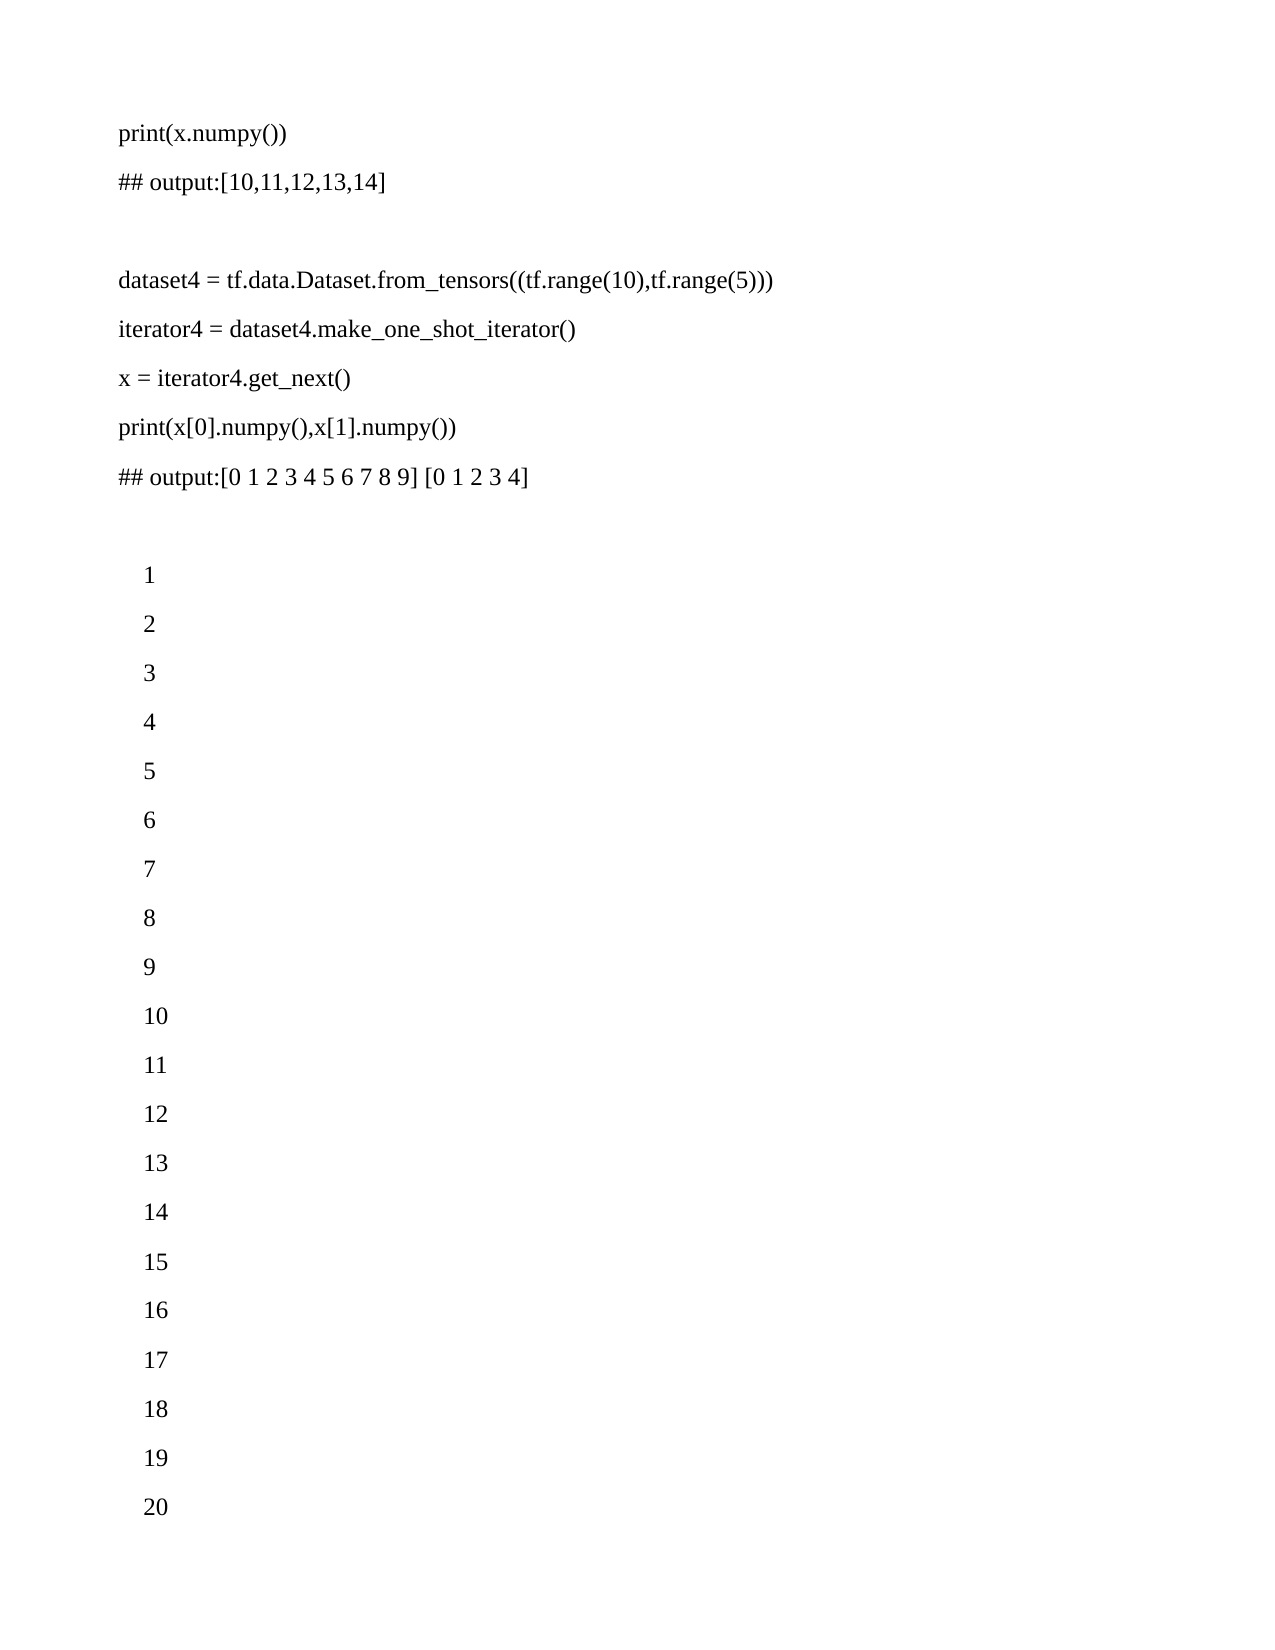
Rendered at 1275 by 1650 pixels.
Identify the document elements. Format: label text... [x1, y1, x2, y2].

text x = iterator4.get_next() [118, 363, 1157, 392]
text 4 [118, 707, 1157, 736]
text 12 [118, 1099, 1157, 1128]
text 11 [118, 1050, 1157, 1079]
text 14 [118, 1197, 1157, 1226]
text 13 [118, 1148, 1157, 1177]
text dataset4 = tf.data.Dataset.from_tensors((tf.range(10),tf.range(5))) [118, 265, 1157, 294]
text 20 [118, 1492, 1157, 1521]
text 19 [118, 1443, 1157, 1472]
text 16 [118, 1296, 1157, 1324]
text ## output:[10,11,12,13,14] [118, 167, 1157, 196]
text ## output:[0 1 2 3 4 5 6 7 8 9] [0 1 2 3 4] [118, 462, 1157, 490]
text print(x[0].numpy(),x[1].numpy()) [118, 412, 1157, 441]
text 2 [118, 609, 1157, 637]
text 10 [118, 1001, 1157, 1030]
text 15 [118, 1247, 1157, 1275]
text 1 [118, 560, 1157, 588]
text print(x.numpy()) [118, 118, 1157, 147]
text 6 [118, 805, 1157, 834]
text iterator4 = dataset4.make_one_shot_iterator() [118, 314, 1157, 343]
text 9 [118, 952, 1157, 981]
text 18 [118, 1394, 1157, 1422]
text 7 [118, 854, 1157, 883]
text 3 [118, 658, 1157, 687]
text 5 [118, 756, 1157, 785]
text 17 [118, 1345, 1157, 1373]
text 8 [118, 903, 1157, 932]
